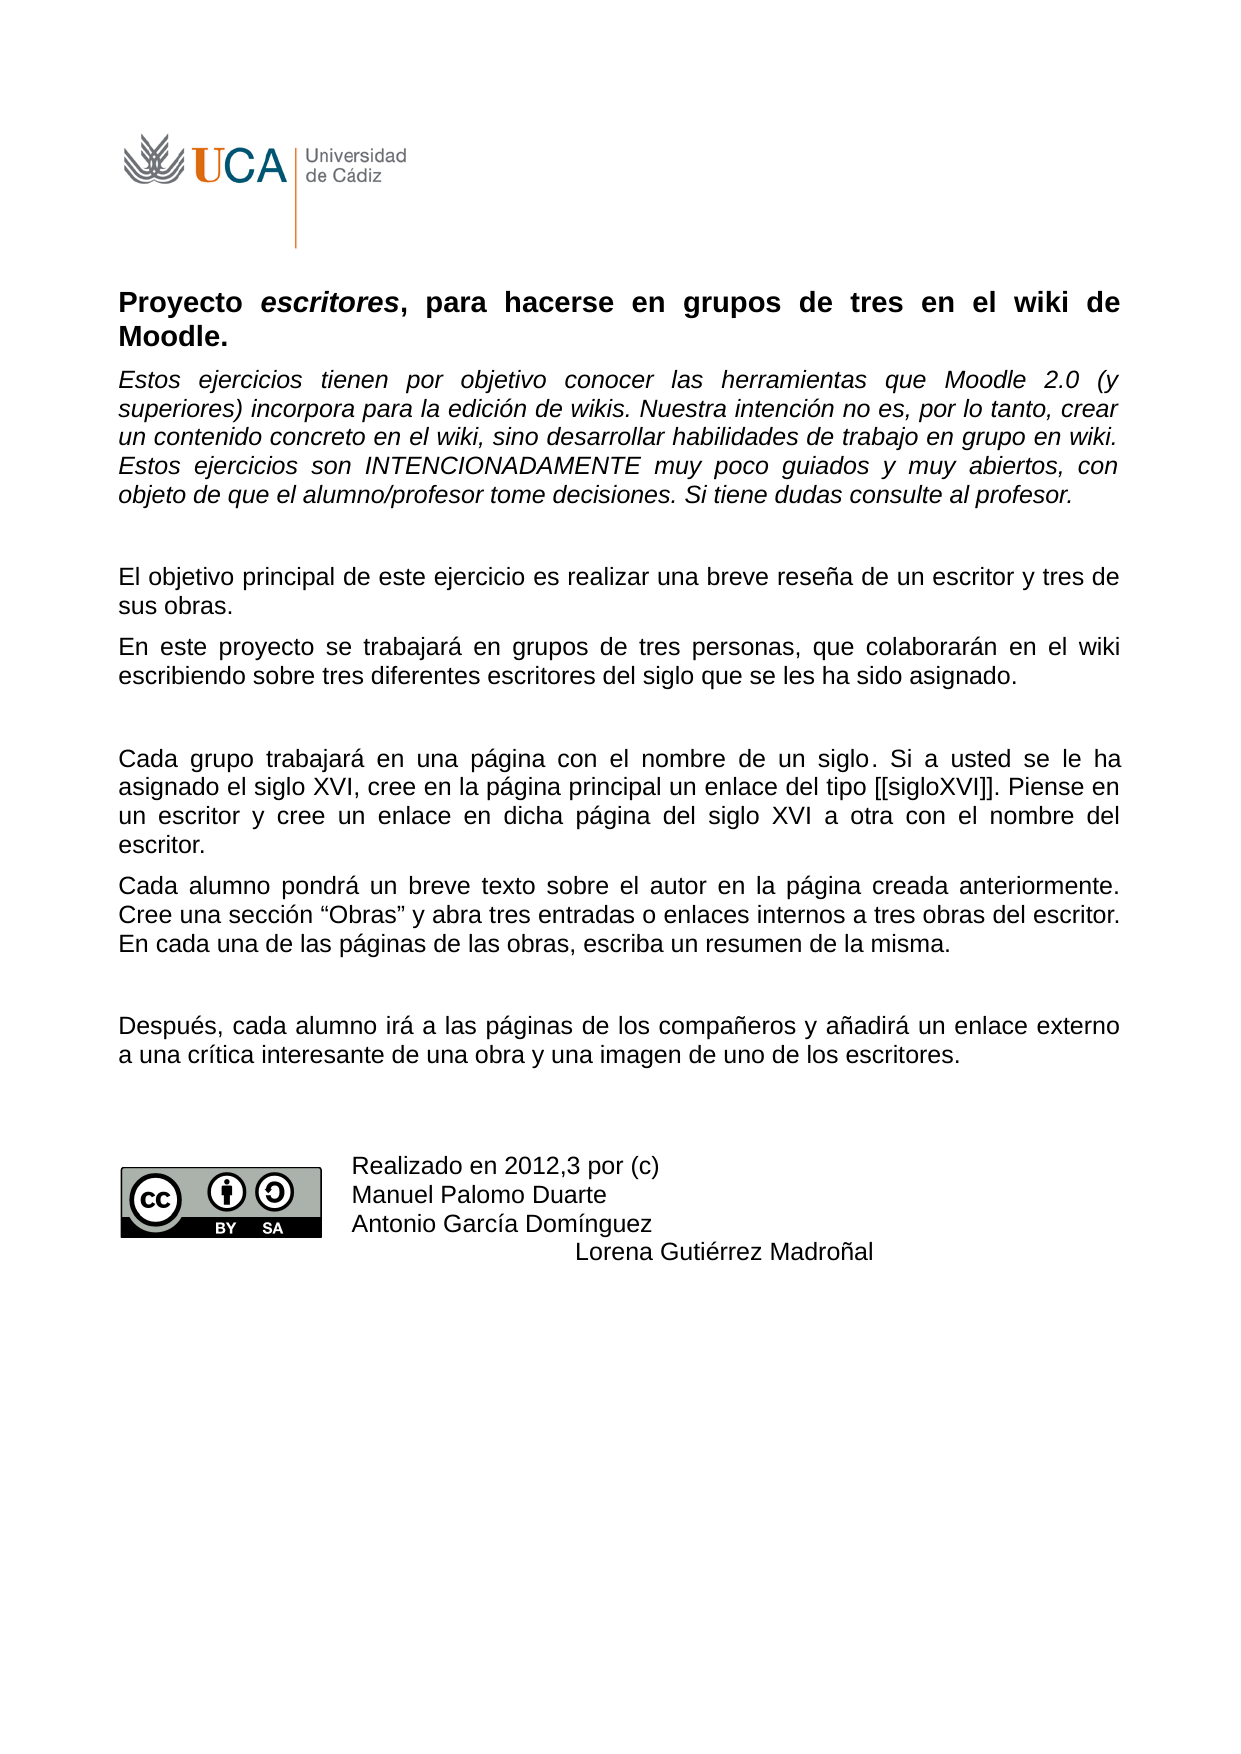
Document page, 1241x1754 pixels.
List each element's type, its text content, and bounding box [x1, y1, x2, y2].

text Después, cada alumno irá a las páginas de los compañeros y añadirá un enlace externo a una crítica interesante de una obra y una imagen de uno de los escritores. [118, 1011, 1122, 1068]
text Realizado en 2012,3 por (c) [118, 1151, 1122, 1180]
text Cada grupo trabajará en una página con el nombre de un siglo. Si a usted se le ha asignado el siglo XVI, cree en la página principal un enlace del tipo [[sigloXVI]]. Piense en un escritor y cree un enlace en dicha página del siglo XVI a otra con el nombre del escritor. [118, 743, 1122, 858]
subtitle Proyecto escritores, para hacerse en grupos de tres en el wiki de Moodle. [118, 285, 1122, 352]
picture [121, 128, 411, 255]
text En este proyecto se trabajará en grupos de tres personas, que colaborarán en el wiki escribiendo sobre tres diferentes escritores del siglo que se les ha sido asignado. [118, 632, 1122, 690]
picture [120, 1167, 322, 1238]
text Cada alumno pondrá un breve texto sobre el autor en la página creada anteriormente. Cree una sección “Obras” y abra tres entradas o enlaces internos a tres obras del escritor. En cada una de las páginas de las obras, escriba un resumen de la misma. [118, 871, 1122, 957]
text El objetivo principal de este ejercicio es realizar una breve reseña de un escritor y tres de sus obras. [118, 562, 1122, 620]
text Antonio García Domínguez [322, 1208, 1122, 1237]
text Lorena Gutiérrez Madroñal [118, 1237, 1122, 1266]
text Manuel Palomo Duarte [322, 1180, 1122, 1208]
text Estos ejercicios tienen por objetivo conocer las herramientas que Moodle 2.0 (y superiores) incorpora para la edición de wikis. Nuestra intención no es, por lo tanto, crear un contenido concreto en el wiki, sino desarrollar habilidades de trabajo en grupo en wiki. Estos ejercicios son INTENCIONADAMENTE muy poco guiados y muy abiertos, con objeto de que el alumno/profesor tome decisiones. Si tiene dudas consulte al profesor. [118, 365, 1122, 508]
